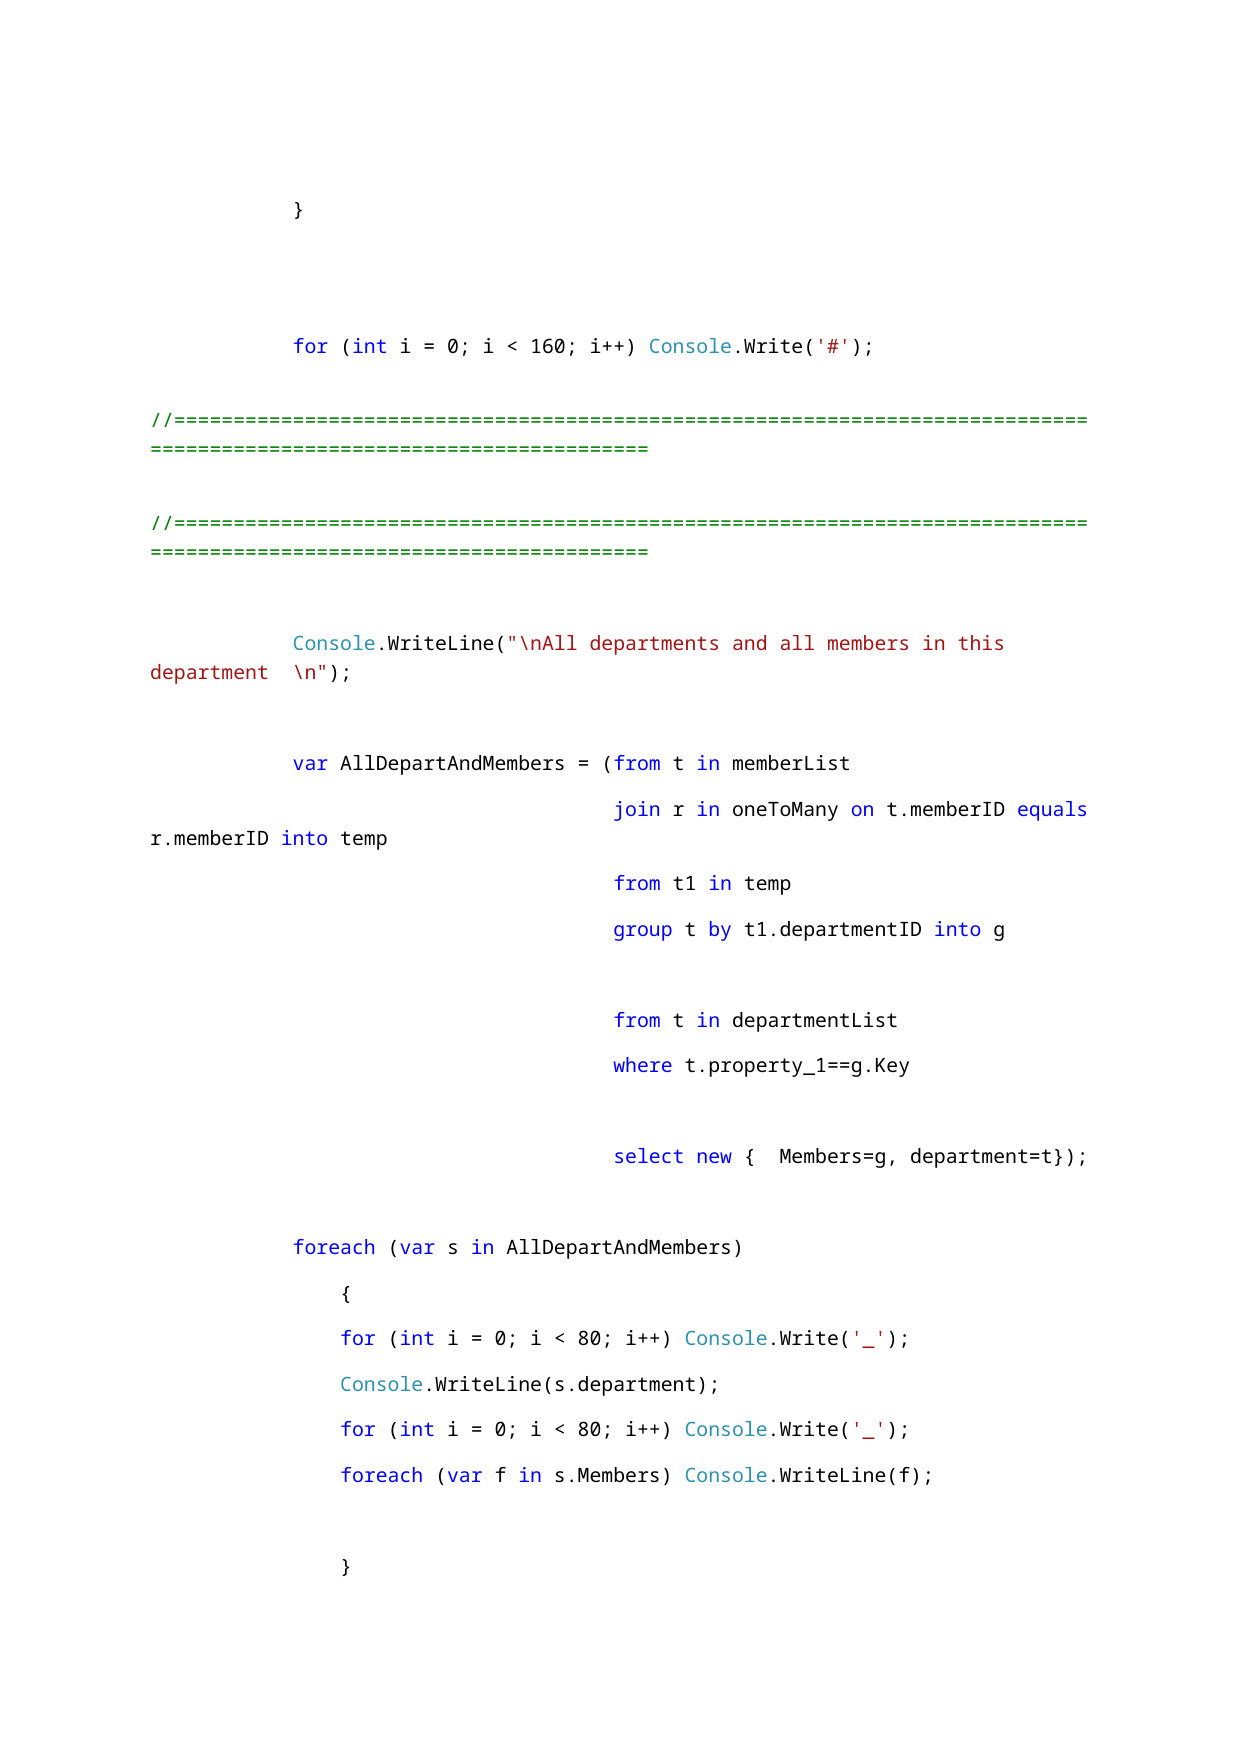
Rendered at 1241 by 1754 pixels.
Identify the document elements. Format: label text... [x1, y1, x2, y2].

text where t.property_1==g.Key [150, 1051, 1090, 1078]
text from t in departmentList [150, 1006, 1090, 1033]
text Console.WriteLine("\nAll departments and all members in this department \n"); [150, 629, 1090, 685]
text foreach (var s in AllDepartAndMembers) [150, 1233, 1090, 1261]
text } [150, 1552, 1090, 1579]
text foreach (var f in s.Members) Console.WriteLine(f); [150, 1461, 1090, 1488]
text for (int i = 0; i < 160; i++) Console.Write('#'); [150, 332, 1090, 359]
text for (int i = 0; i < 80; i++) Console.Write('_'); [150, 1416, 1090, 1443]
text select new { Members=g, department=t}); [150, 1142, 1090, 1169]
text group t by t1.departmentID into g [150, 915, 1090, 942]
text //======================================================================================================================= [150, 378, 1090, 462]
text //======================================================================================================================= [150, 481, 1090, 566]
text for (int i = 0; i < 80; i++) Console.Write('_'); [150, 1324, 1090, 1352]
text } [150, 196, 1090, 222]
text Console.WriteLine(s.department); [150, 1370, 1090, 1397]
text from t1 in temp [150, 869, 1090, 896]
text join r in oneToMany on t.memberID equals r.memberID into temp [150, 795, 1090, 851]
text { [150, 1279, 1090, 1306]
text var AllDepartAndMembers = (from t in memberList [150, 749, 1090, 776]
